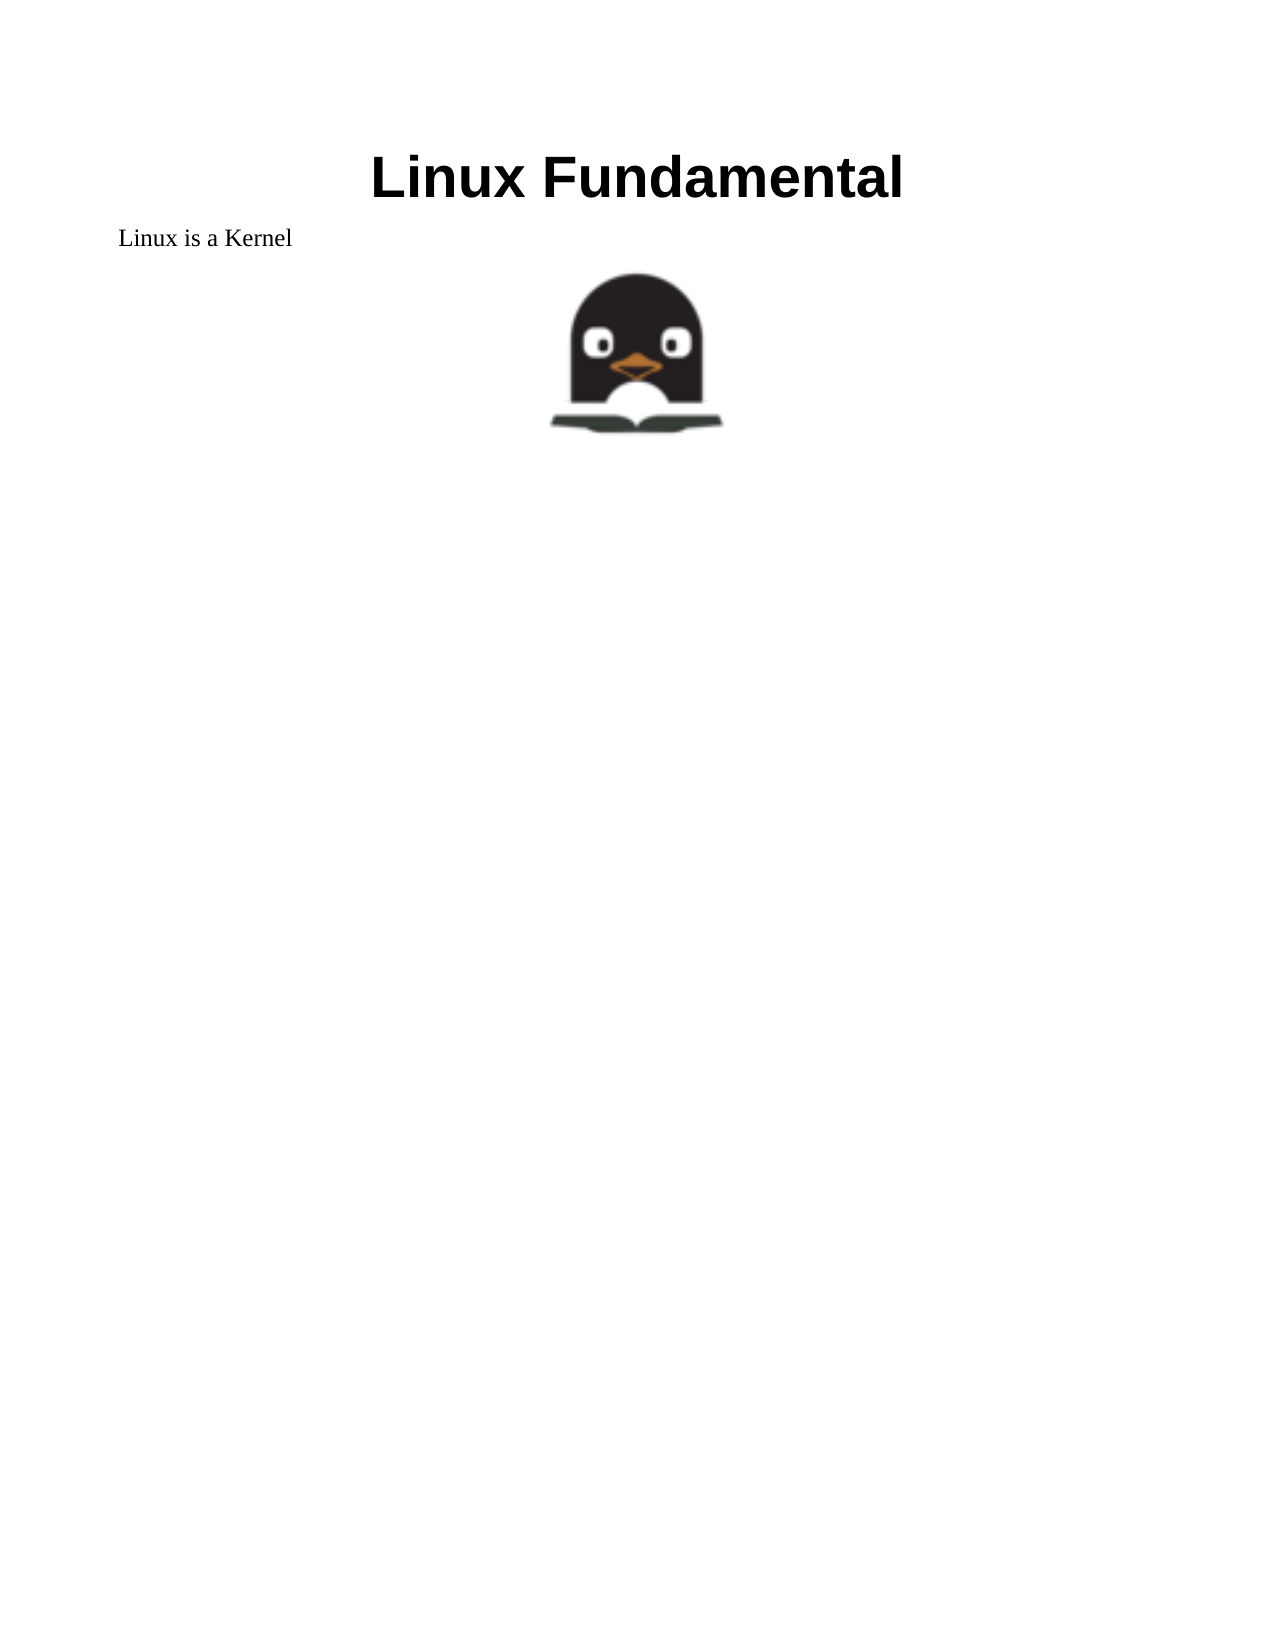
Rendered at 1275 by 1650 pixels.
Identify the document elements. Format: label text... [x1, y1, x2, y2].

text [769, 223, 1157, 251]
picture [506, 222, 769, 486]
title Linux Fundamental [118, 143, 1157, 210]
text Linux is a Kernel [118, 223, 506, 251]
